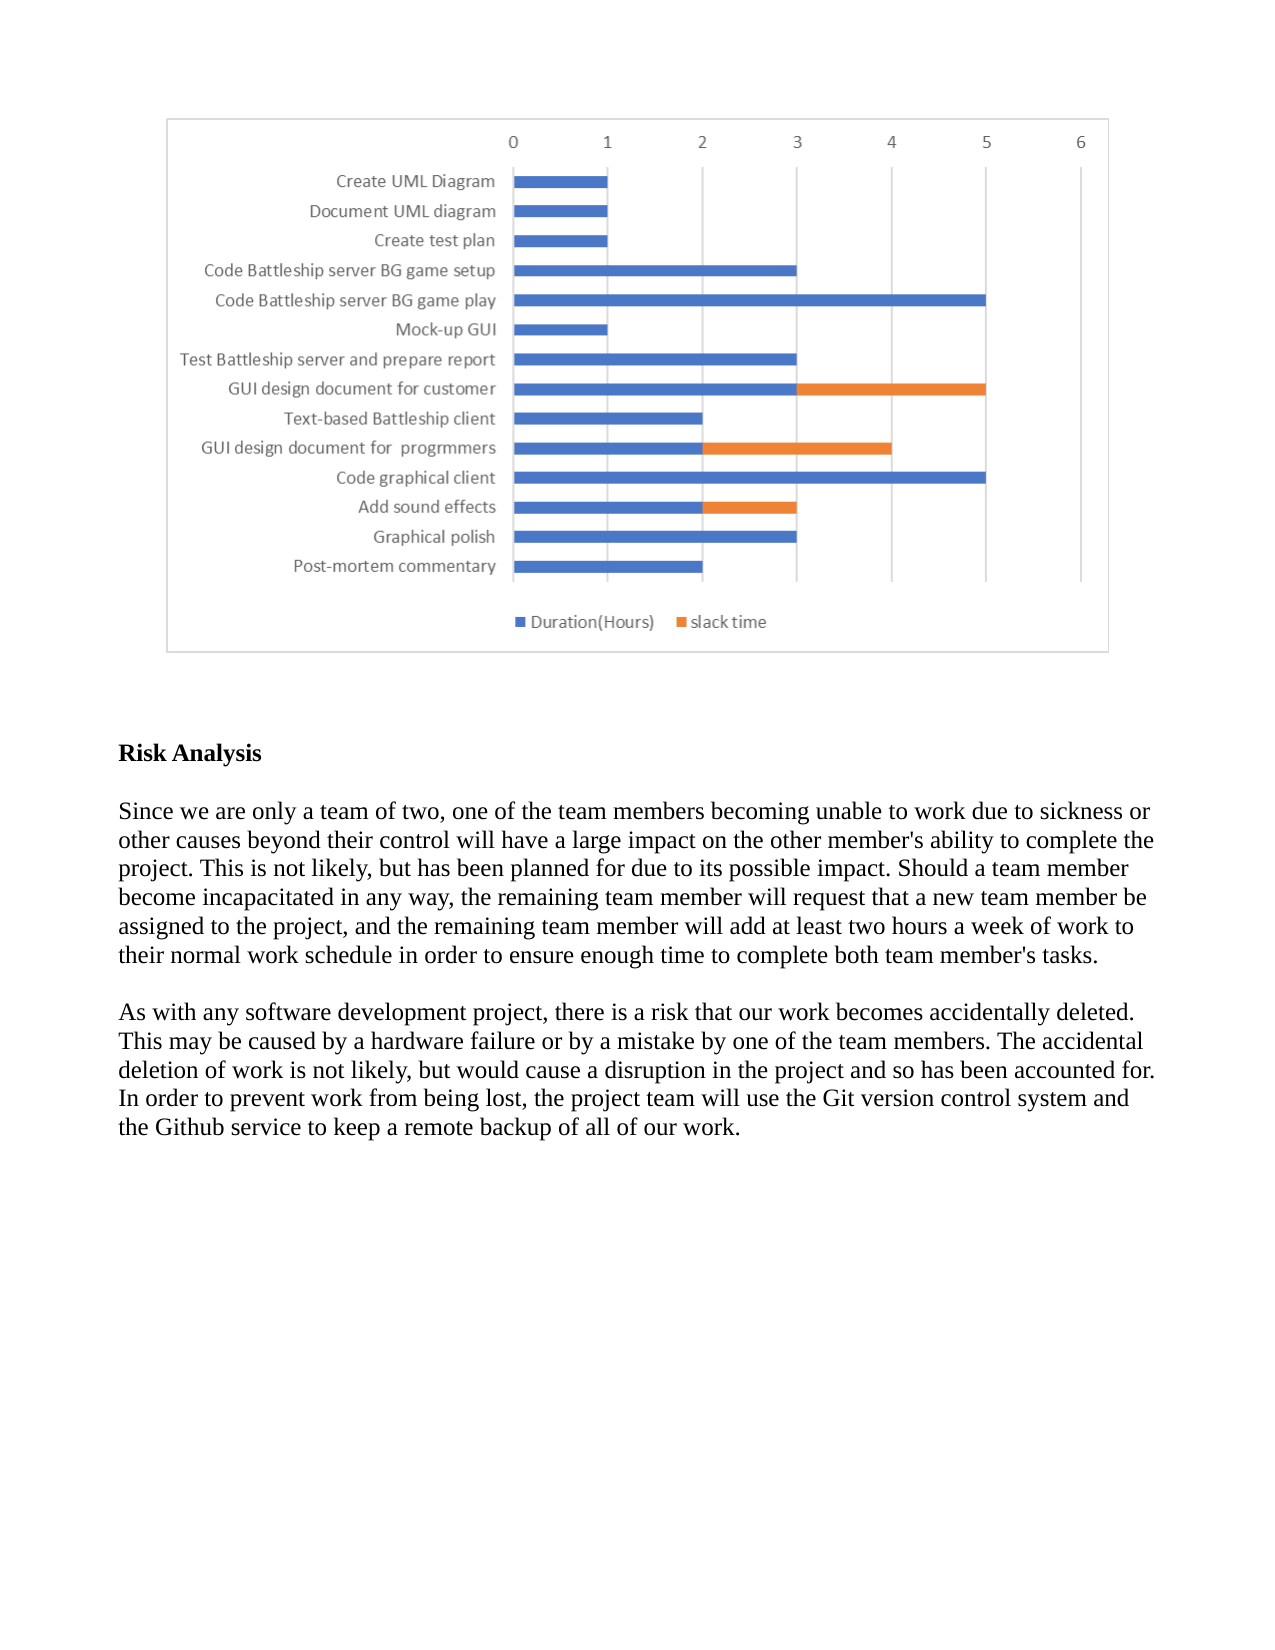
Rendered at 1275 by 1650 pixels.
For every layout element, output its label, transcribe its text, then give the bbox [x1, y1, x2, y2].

text Since we are only a team of two, one of the team members becoming unable to work due to sickness or other causes beyond their control will have a large impact on the other member's ability to complete the project. This is not likely, but has been planned for due to its possible impact. Should a team member become incapacitated in any way, the remaining team member will request that a new team member be assigned to the project, and the remaining team member will add at least two hours a week of work to their normal work schedule in order to ensure enough time to complete both team member's tasks. [118, 796, 1157, 968]
text As with any software development project, there is a risk that our work becomes accidentally deleted. This may be caused by a hardware failure or by a mistake by one of the team members. The accidental deletion of work is not likely, but would cause a disruption in the project and so has been accounted for. In order to prevent work from being lost, the project team will use the Git version control system and the Github service to keep a remote backup of all of our work. [118, 997, 1157, 1141]
picture [166, 118, 1109, 653]
text Risk Analysis [118, 738, 1157, 767]
